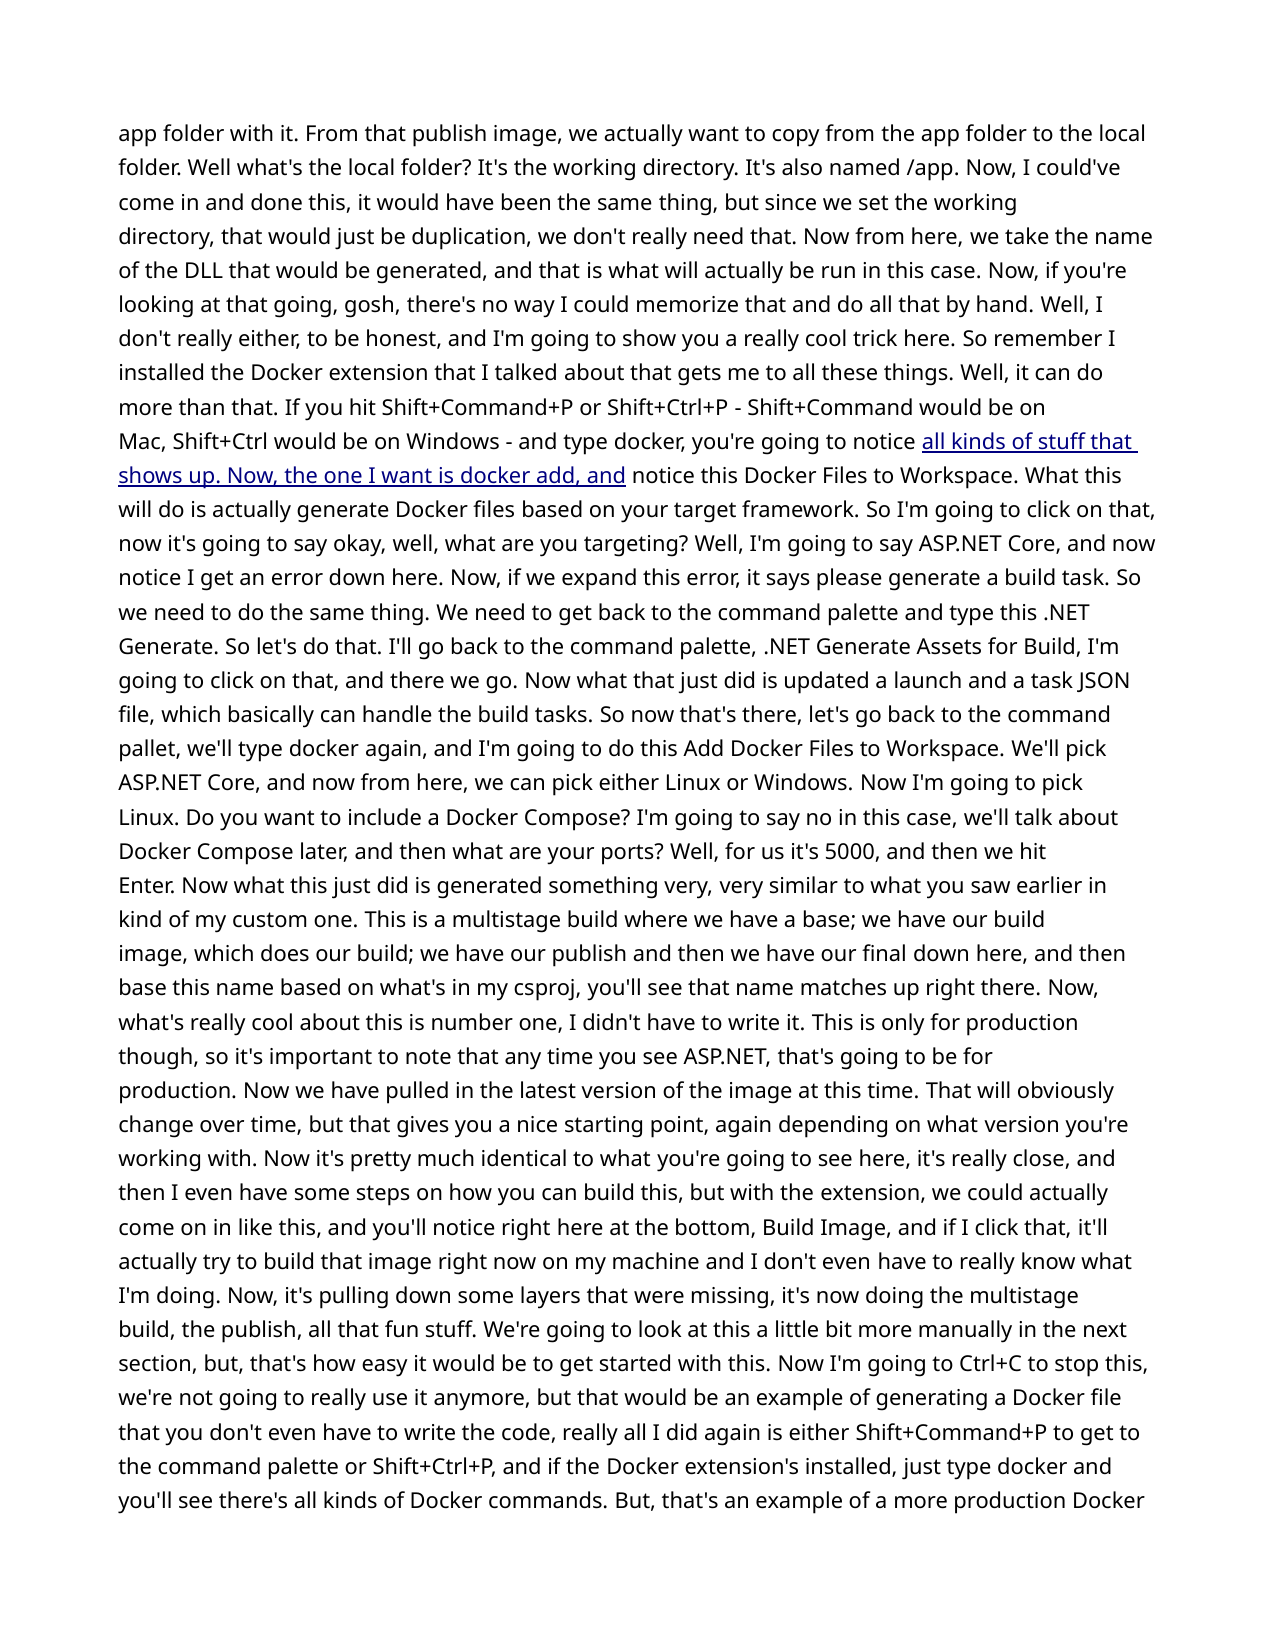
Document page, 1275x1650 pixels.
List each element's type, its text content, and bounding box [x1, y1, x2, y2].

text app folder with it. From that publish image, we actually want to copy from the app folder to the local folder. Well what's the local folder? It's the working directory. It's also named /app. Now, I could've come in and done this, it would have been the same thing, but since we set the working directory, that would just be duplication, we don't really need that. Now from here, we take the name of the DLL that would be generated, and that is what will actually be run in this case. Now, if you're looking at that going, gosh, there's no way I could memorize that and do all that by hand. Well, I don't really either, to be honest, and I'm going to show you a really cool trick here. So remember I installed the Docker extension that I talked about that gets me to all these things. Well, it can do more than that. If you hit Shift+Command+P or Shift+Ctrl+P ‑ Shift+Command would be on Mac, Shift+Ctrl would be on Windows ‑ and type docker, you're going to notice all kinds of stuff that shows up. Now, the one I want is docker add, and notice this Docker Files to Workspace. What this will do is actually generate Docker files based on your target framework. So I'm going to click on that, now it's going to say okay, well, what are you targeting? Well, I'm going to say ASP.NET Core, and now notice I get an error down here. Now, if we expand this error, it says please generate a build task. So we need to do the same thing. We need to get back to the command palette and type this .NET Generate. So let's do that. I'll go back to the command palette, .NET Generate Assets for Build, I'm going to click on that, and there we go. Now what that just did is updated a launch and a task JSON file, which basically can handle the build tasks. So now that's there, let's go back to the command pallet, we'll type docker again, and I'm going to do this Add Docker Files to Workspace. We'll pick ASP.NET Core, and now from here, we can pick either Linux or Windows. Now I'm going to pick Linux. Do you want to include a Docker Compose? I'm going to say no in this case, we'll talk about Docker Compose later, and then what are your ports? Well, for us it's 5000, and then we hit Enter. Now what this just did is generated something very, very similar to what you saw earlier in kind of my custom one. This is a multistage build where we have a base; we have our build image, which does our build; we have our publish and then we have our final down here, and then base this name based on what's in my csproj, you'll see that name matches up right there. Now, what's really cool about this is number one, I didn't have to write it. This is only for production though, so it's important to note that any time you see ASP.NET, that's going to be for production. Now we have pulled in the latest version of the image at this time. That will obviously change over time, but that gives you a nice starting point, again depending on what version you're working with. Now it's pretty much identical to what you're going to see here, it's really close, and then I even have some steps on how you can build this, but with the extension, we could actually come on in like this, and you'll notice right here at the bottom, Build Image, and if I click that, it'll actually try to build that image right now on my machine and I don't even have to really know what I'm doing. Now, it's pulling down some layers that were missing, it's now doing the multistage build, the publish, all that fun stuff. We're going to look at this a little bit more manually in the next section, but, that's how easy it would be to get started with this. Now I'm going to Ctrl+C to stop this, we're not going to really use it anymore, but that would be an example of generating a Docker file that you don't even have to write the code, really all I did again is either Shift+Command+P to get to the command palette or Shift+Ctrl+P, and if the Docker extension's installed, just type docker and you'll see there's all kinds of Docker commands. But, that's an example of a more production Docker [118, 118, 1157, 1514]
